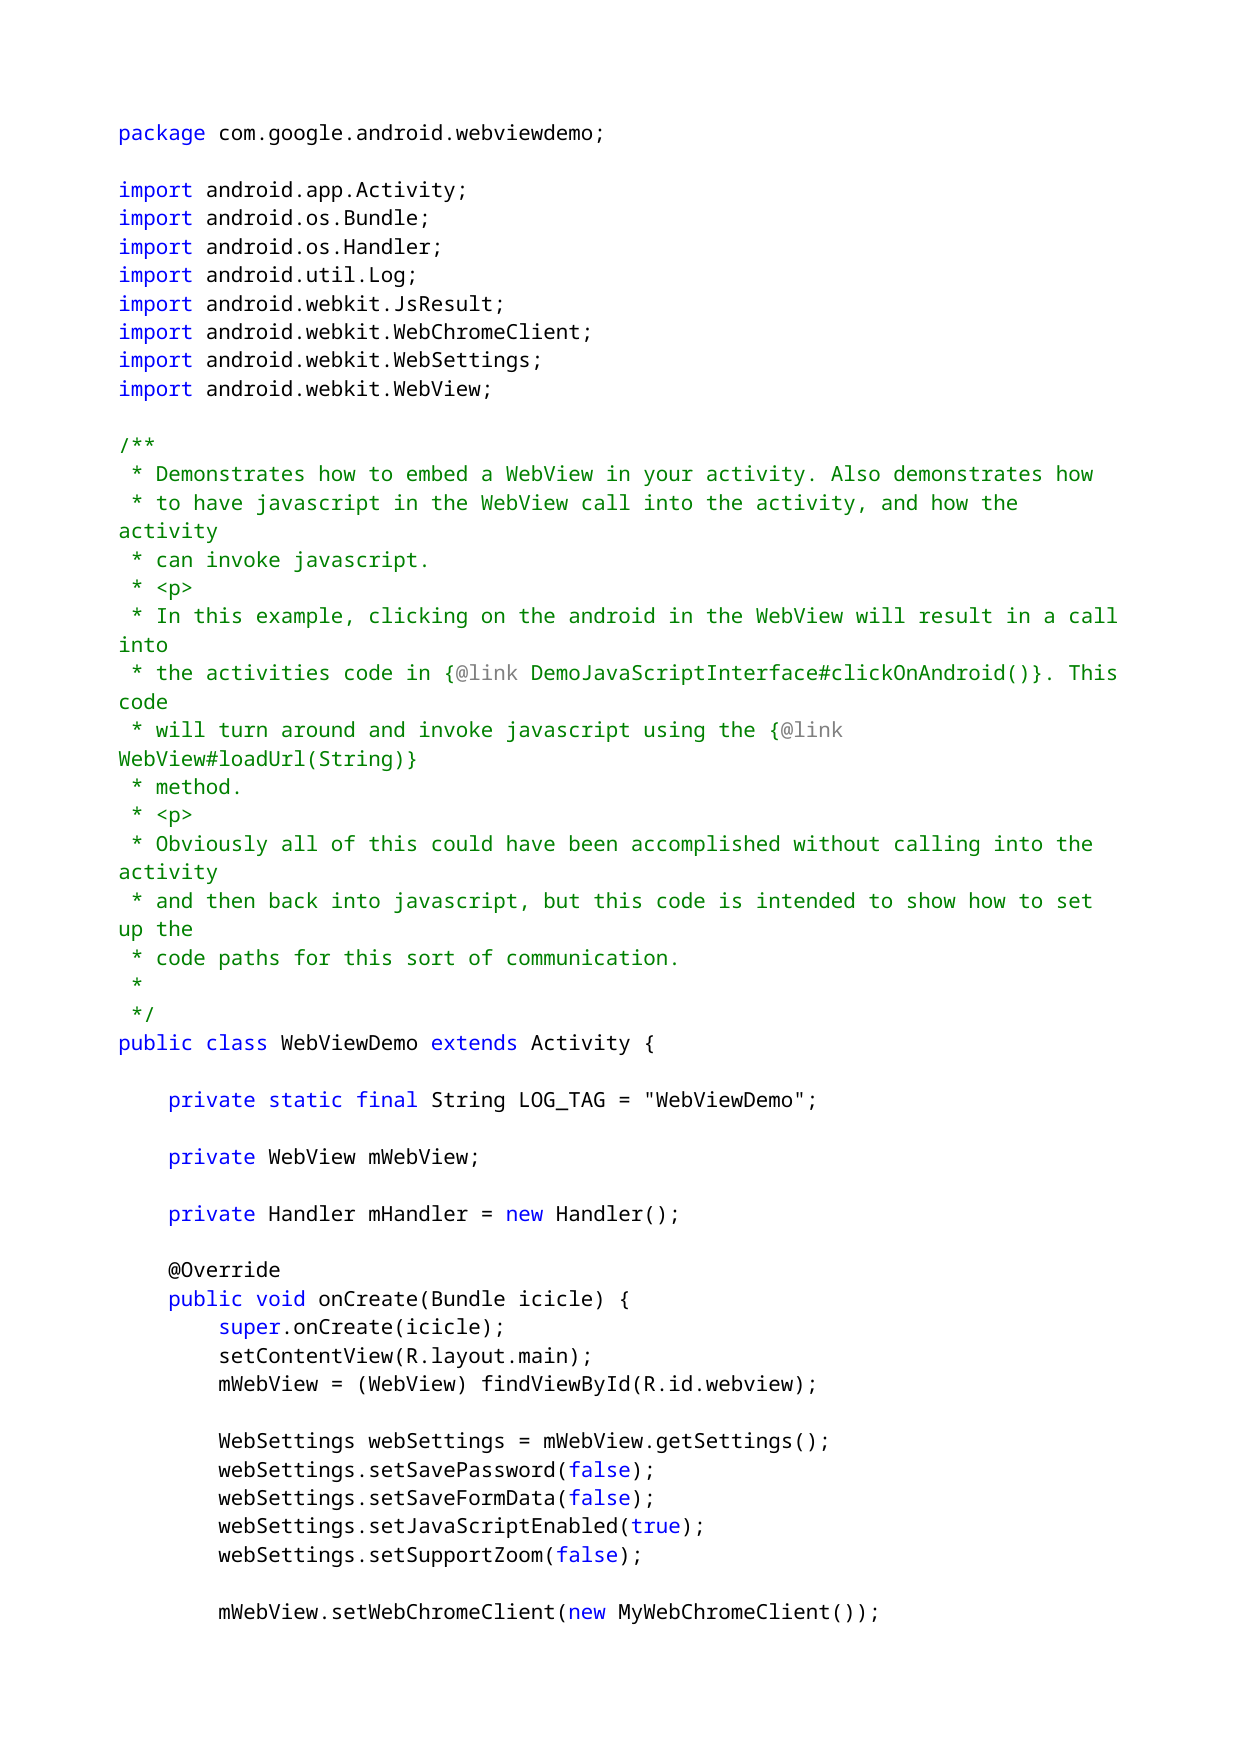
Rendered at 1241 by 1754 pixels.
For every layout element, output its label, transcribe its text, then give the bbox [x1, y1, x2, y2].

text import android.webkit.WebSettings; [118, 346, 1122, 374]
text * Demonstrates how to embed a WebView in your activity. Also demonstrates how [118, 459, 1122, 488]
text super.onCreate(icicle); [118, 1312, 1122, 1341]
text * <p> [118, 573, 1122, 602]
text * Obviously all of this could have been accomplished without calling into the activity [118, 829, 1122, 886]
text import android.os.Bundle; [118, 203, 1122, 232]
text * the activities code in {@link DemoJavaScriptInterface#clickOnAndroid()}. This code [118, 658, 1122, 715]
text * can invoke javascript. [118, 545, 1122, 573]
text mWebView = (WebView) findViewById(R.id.webview); [118, 1369, 1122, 1398]
text public class WebViewDemo extends Activity { [118, 1028, 1122, 1057]
text * [118, 971, 1122, 1000]
text import android.os.Handler; [118, 232, 1122, 260]
text * code paths for this sort of communication. [118, 943, 1122, 971]
text import android.webkit.WebChromeClient; [118, 317, 1122, 346]
text */ [118, 1000, 1122, 1028]
text mWebView.setWebChromeClient(new MyWebChromeClient()); [118, 1597, 1122, 1625]
text import android.util.Log; [118, 260, 1122, 289]
text webSettings.setSupportZoom(false); [118, 1540, 1122, 1568]
text import android.webkit.JsResult; [118, 289, 1122, 317]
text package com.google.android.webviewdemo; [118, 118, 1122, 147]
text WebSettings webSettings = mWebView.getSettings(); [118, 1426, 1122, 1455]
text webSettings.setSaveFormData(false); [118, 1483, 1122, 1512]
text private Handler mHandler = new Handler(); [118, 1199, 1122, 1227]
text private WebView mWebView; [118, 1142, 1122, 1170]
text private static final String LOG_TAG = "WebViewDemo"; [118, 1085, 1122, 1113]
text setContentView(R.layout.main); [118, 1341, 1122, 1369]
text * In this example, clicking on the android in the WebView will result in a call into [118, 602, 1122, 658]
text * <p> [118, 801, 1122, 829]
text import android.app.Activity; [118, 175, 1122, 203]
text * to have javascript in the WebView call into the activity, and how the activity [118, 488, 1122, 545]
text public void onCreate(Bundle icicle) { [118, 1284, 1122, 1312]
text webSettings.setSavePassword(false); [118, 1455, 1122, 1483]
text * method. [118, 772, 1122, 801]
text /** [118, 431, 1122, 459]
text webSettings.setJavaScriptEnabled(true); [118, 1512, 1122, 1540]
text @Override [118, 1256, 1122, 1284]
text * and then back into javascript, but this code is intended to show how to set up the [118, 886, 1122, 943]
text import android.webkit.WebView; [118, 374, 1122, 402]
text * will turn around and invoke javascript using the {@link WebView#loadUrl(String)} [118, 715, 1122, 772]
